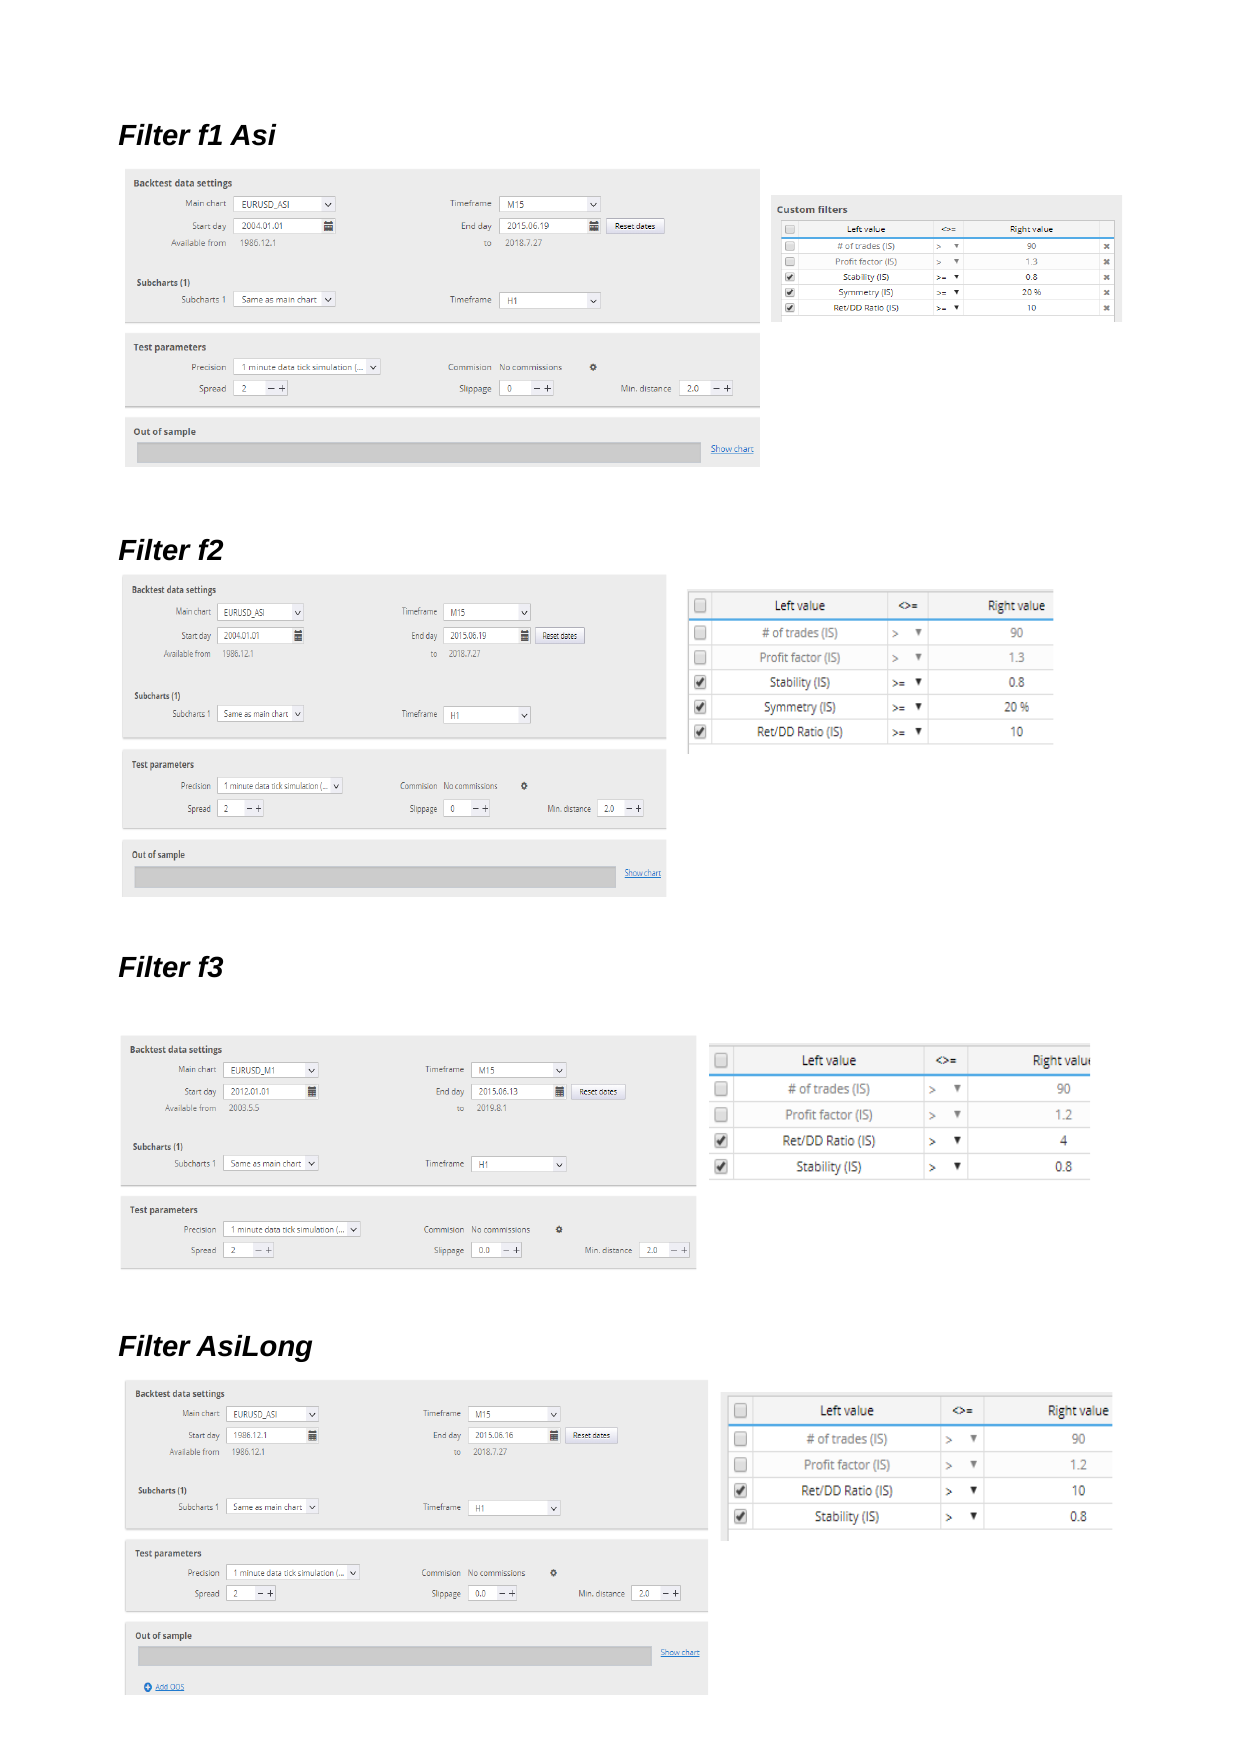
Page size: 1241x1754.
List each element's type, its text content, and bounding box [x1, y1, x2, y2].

picture [123, 1375, 709, 1695]
picture [720, 1392, 1113, 1541]
picture [120, 1033, 697, 1276]
picture [771, 195, 1123, 322]
picture [709, 1043, 1091, 1190]
subtitle Filter AsiLong [118, 1329, 1122, 1363]
picture [121, 572, 667, 897]
subtitle Filter f3 [118, 950, 1122, 984]
picture [125, 164, 760, 467]
picture [686, 589, 1054, 754]
subtitle Filter f2 [118, 533, 1122, 567]
subtitle Filter f1 Asi [118, 118, 1122, 152]
